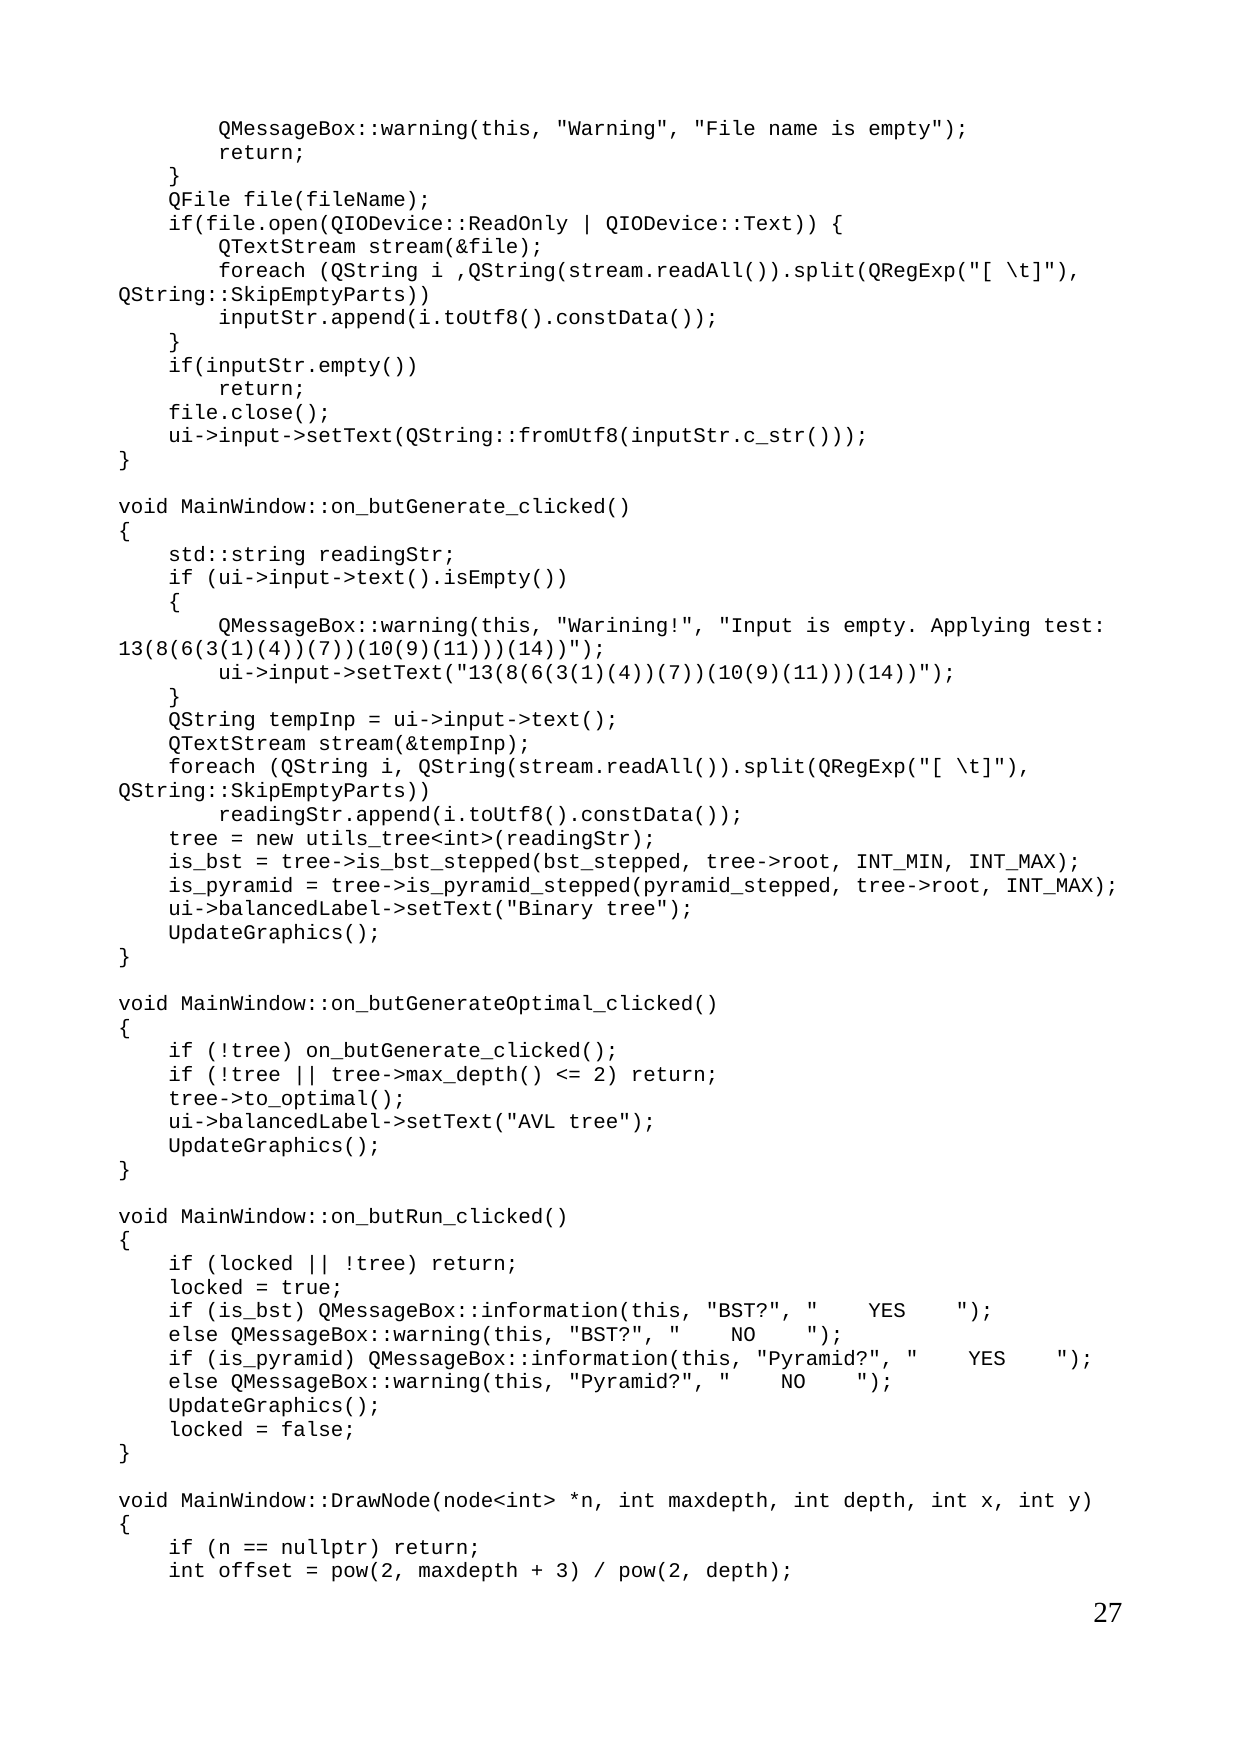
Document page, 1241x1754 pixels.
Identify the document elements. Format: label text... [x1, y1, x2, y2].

text QFile file(fileName); [118, 189, 1122, 213]
text { [118, 520, 1122, 544]
text is_pyramid = tree->is_pyramid_stepped(pyramid_stepped, tree->root, INT_MAX); [118, 875, 1122, 898]
text } [118, 946, 1122, 969]
text tree = new utils_tree<int>(readingStr); [118, 827, 1122, 851]
text } [118, 1158, 1122, 1182]
text void MainWindow::DrawNode(node<int> *n, int maxdepth, int depth, int x, int y) [118, 1489, 1122, 1513]
text UpdateGraphics(); [118, 1135, 1122, 1158]
text ui->balancedLabel->setText("AVL tree"); [118, 1111, 1122, 1135]
text { [118, 1229, 1122, 1253]
text if(inputStr.empty()) [118, 354, 1122, 378]
text if(file.open(QIODevice::ReadOnly | QIODevice::Text)) { [118, 213, 1122, 236]
text if (!tree || tree->max_depth() <= 2) return; [118, 1064, 1122, 1088]
text QString tempInp = ui->input->text(); [118, 709, 1122, 733]
text locked = true; [118, 1277, 1122, 1300]
text if (ui->input->text().isEmpty()) [118, 567, 1122, 591]
text ui->balancedLabel->setText("Binary tree"); [118, 898, 1122, 922]
text return; [118, 378, 1122, 402]
text return; [118, 142, 1122, 165]
text foreach (QString i ,QString(stream.readAll()).split(QRegExp("[ \t]"), QString::SkipEmptyParts)) [118, 260, 1122, 307]
text UpdateGraphics(); [118, 922, 1122, 946]
text file.close(); [118, 402, 1122, 426]
text if (n == nullptr) return; [118, 1537, 1122, 1561]
text if (locked || !tree) return; [118, 1253, 1122, 1277]
text ui->input->setText("13(8(6(3(1)(4))(7))(10(9)(11)))(14))"); [118, 662, 1122, 686]
text UpdateGraphics(); [118, 1395, 1122, 1419]
text void MainWindow::on_butRun_clicked() [118, 1206, 1122, 1229]
text tree->to_optimal(); [118, 1088, 1122, 1111]
text { [118, 591, 1122, 615]
text QTextStream stream(&file); [118, 236, 1122, 260]
text } [118, 165, 1122, 189]
text std::string readingStr; [118, 544, 1122, 567]
text readingStr.append(i.toUtf8().constData()); [118, 804, 1122, 827]
text } [118, 449, 1122, 473]
text else QMessageBox::warning(this, "Pyramid?", " NO "); [118, 1371, 1122, 1395]
text if (is_pyramid) QMessageBox::information(this, "Pyramid?", " YES "); [118, 1348, 1122, 1371]
text is_bst = tree->is_bst_stepped(bst_stepped, tree->root, INT_MIN, INT_MAX); [118, 851, 1122, 875]
text if (!tree) on_butGenerate_clicked(); [118, 1040, 1122, 1064]
text } [118, 686, 1122, 709]
text ui->input->setText(QString::fromUtf8(inputStr.c_str())); [118, 426, 1122, 449]
text else QMessageBox::warning(this, "BST?", " NO "); [118, 1324, 1122, 1348]
text { [118, 1017, 1122, 1040]
text void MainWindow::on_butGenerate_clicked() [118, 496, 1122, 520]
text if (is_bst) QMessageBox::information(this, "BST?", " YES "); [118, 1300, 1122, 1324]
text QMessageBox::warning(this, "Warining!", "Input is empty. Applying test: 13(8(6(3(1)(4))(7))(10(9)(11)))(14))"); [118, 615, 1122, 662]
text { [118, 1513, 1122, 1537]
text void MainWindow::on_butGenerateOptimal_clicked() [118, 993, 1122, 1017]
text QTextStream stream(&tempInp); [118, 733, 1122, 757]
text } [118, 331, 1122, 354]
text foreach (QString i, QString(stream.readAll()).split(QRegExp("[ \t]"), QString::SkipEmptyParts)) [118, 757, 1122, 804]
text locked = false; [118, 1419, 1122, 1442]
text QMessageBox::warning(this, "Warning", "File name is empty"); [118, 118, 1122, 142]
text } [118, 1442, 1122, 1466]
text inputStr.append(i.toUtf8().constData()); [118, 307, 1122, 331]
text int offset = pow(2, maxdepth + 3) / pow(2, depth); [118, 1561, 1122, 1584]
